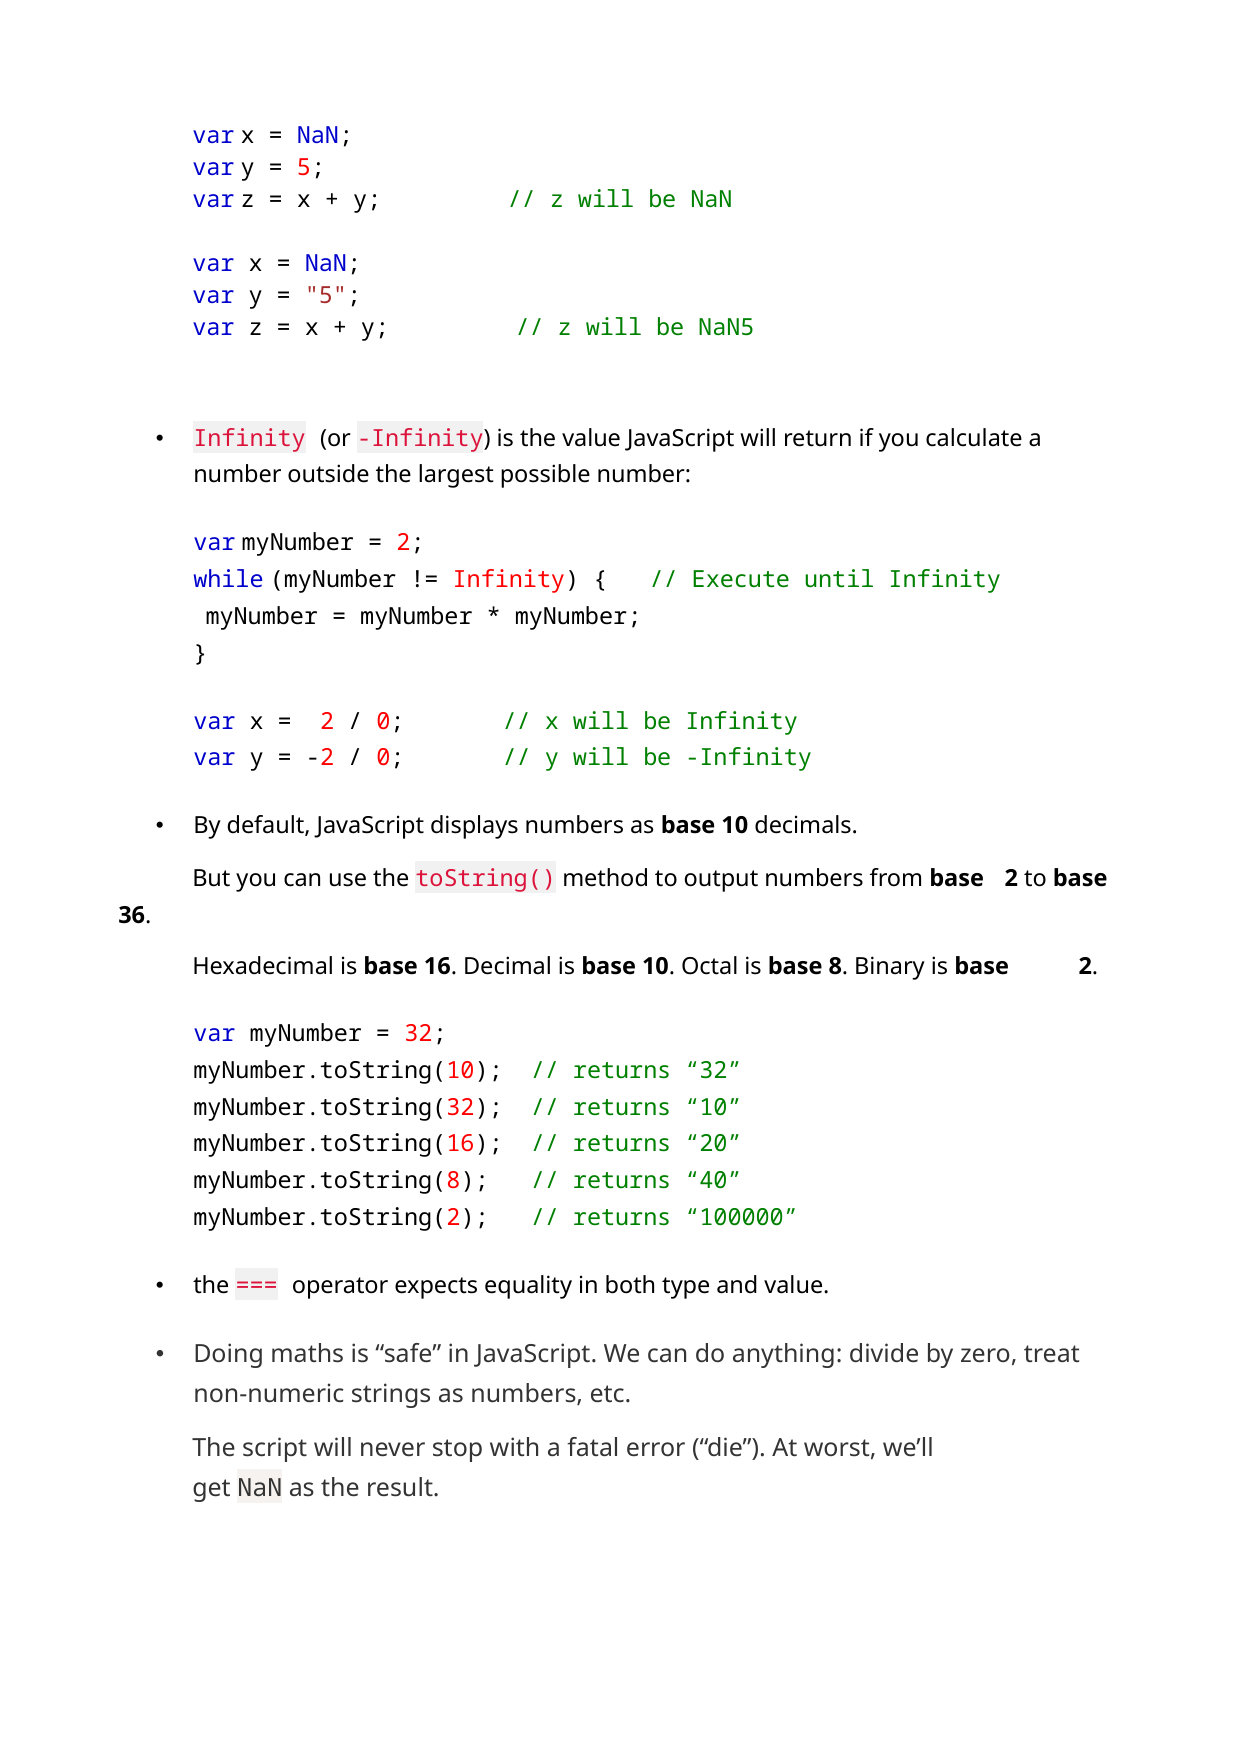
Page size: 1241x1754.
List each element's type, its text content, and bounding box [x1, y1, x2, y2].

list the === operator expects equality in both type and value. [156, 1268, 1122, 1300]
text But you can use the toString() method to output numbers from base 2 to base 36. [118, 861, 1122, 930]
list Doing maths is “safe” in JavaScript. We can do anything: divide by zero, treat non-numeric strings as numbers, etc. [156, 1336, 1122, 1409]
list var myNumber = 2; while (myNumber != Infinity) { // Execute until Infinity myNumber = myNumber * myNumber; } [156, 526, 1122, 668]
list By default, JavaScript displays numbers as base 10 decimals. [156, 809, 1122, 841]
text var x = NaN; var y = "5"; var z = x + y; // z will be NaN5 [118, 246, 1122, 342]
text Hexadecimal is base 16. Decimal is base 10. Octal is base 8. Binary is base 2. [118, 949, 1122, 981]
list var x = 2 / 0; // x will be Infinity var y = -2 / 0; // y will be -Infinity [156, 704, 1122, 773]
list var myNumber = 32; myNumber.toString(10); // returns “32” myNumber.toString(32); // returns “10” myNumber.toString(16); // returns “20” myNumber.toString(8); // returns “40” myNumber.toString(2); // returns “100000” [156, 1016, 1122, 1232]
text var x = NaN; var y = 5; var z = x + y; // z will be NaN [118, 118, 1122, 214]
list Infinity (or -Infinity) is the value JavaScript will return if you calculate a number outside the largest possible number: [156, 421, 1122, 489]
text The script will never stop with a fatal error (“die”). At worst, we’ll get NaN as the result. [118, 1430, 1122, 1503]
